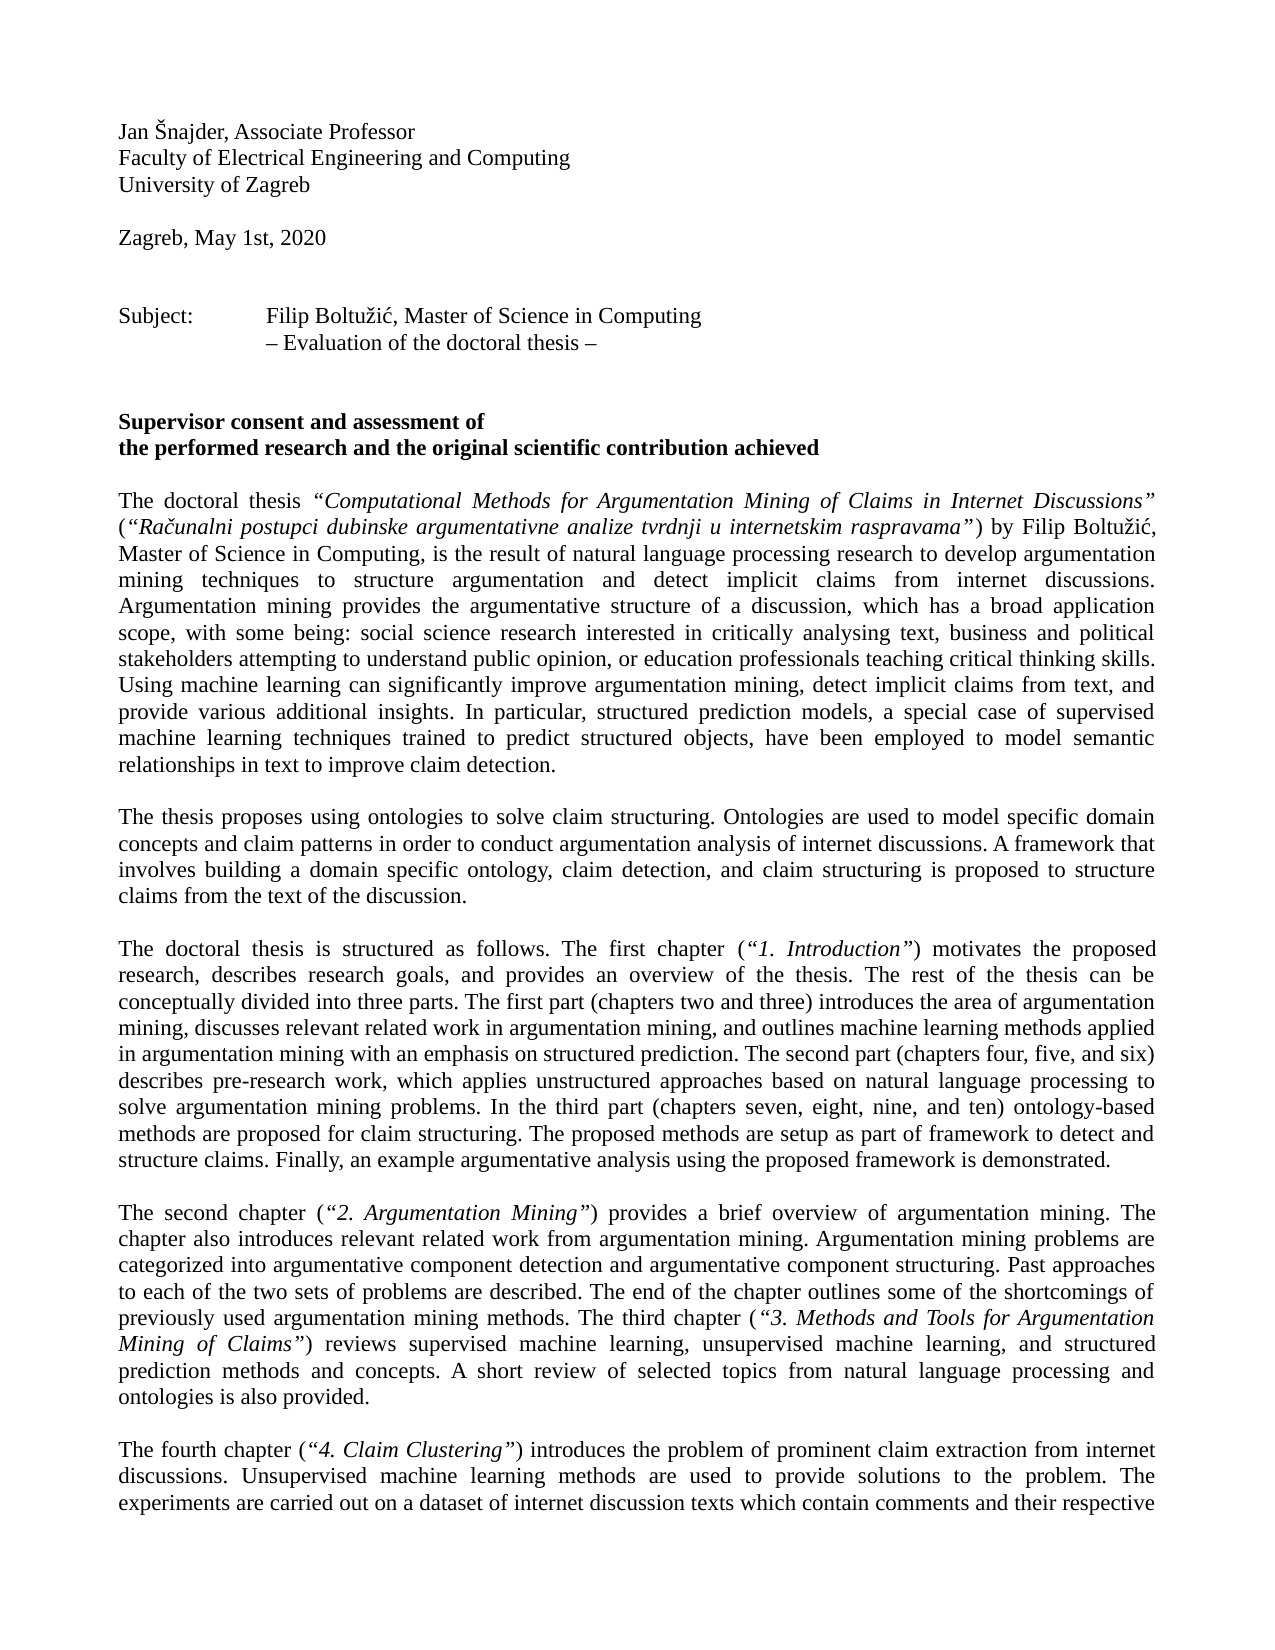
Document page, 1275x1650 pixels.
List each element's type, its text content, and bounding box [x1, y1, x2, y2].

text The thesis proposes using ontologies to solve claim structuring. Ontologies are used to model specific domain concepts and claim patterns in order to conduct argumentation analysis of internet discussions. A framework that involves building a domain specific ontology, claim detection, and claim structuring is proposed to structure claims from the text of the discussion. [118, 803, 1157, 909]
text The fourth chapter (“4. Claim Clustering”) introduces the problem of prominent claim extraction from internet discussions. Unsupervised machine learning methods are used to provide solutions to the problem. The experiments are carried out on a dataset of internet discussion texts which contain comments and their respective [118, 1436, 1157, 1515]
text the performed research and the original scientific contribution achieved [118, 434, 1157, 461]
text Zagreb, May 1st, 2020 [118, 223, 1157, 250]
text Faculty of Electrical Engineering and Computing [118, 144, 1157, 171]
text The doctoral thesis “Computational Methods for Argumentation Mining of Claims in Internet Discussions” (“Računalni postupci dubinske argumentativne analize tvrdnji u internetskim raspravama”) by Filip Boltužić, Master of Science in Computing, is the result of natural language processing research to develop argumentation mining techniques to structure argumentation and detect implicit claims from internet discussions. Argumentation mining provides the argumentative structure of a discussion, which has a broad application scope, with some being: social science research interested in critically analysing text, business and political stakeholders attempting to understand public opinion, or education professionals teaching critical thinking skills. Using machine learning can significantly improve argumentation mining, detect implicit claims from text, and provide various additional insights. In particular, structured prediction models, a special case of supervised machine learning techniques trained to predict structured objects, have been employed to model semantic relationships in text to improve claim detection. [118, 487, 1157, 777]
text The doctoral thesis is structured as follows. The first chapter (“1. Introduction”) motivates the proposed research, describes research goals, and provides an overview of the thesis. The rest of the thesis can be conceptually divided into three parts. The first part (chapters two and three) introduces the area of argumentation mining, discusses relevant related work in argumentation mining, and outlines machine learning methods applied in argumentation mining with an emphasis on structured prediction. The second part (chapters four, five, and six) describes pre-research work, which applies unstructured approaches based on natural language processing to solve argumentation mining problems. In the third part (chapters seven, eight, nine, and ten) ontology-based methods are proposed for claim structuring. The proposed methods are setup as part of framework to detect and structure claims. Finally, an example argumentative analysis using the proposed framework is demonstrated. [118, 935, 1157, 1172]
text The second chapter (“2. Argumentation Mining”) provides a brief overview of argumentation mining. The chapter also introduces relevant related work from argumentation mining. Argumentation mining problems are categorized into argumentative component detection and argumentative component structuring. Past approaches to each of the two sets of problems are described. The end of the chapter outlines some of the shortcomings of previously used argumentation mining methods. The third chapter (“3. Methods and Tools for Argumentation Mining of Claims”) reviews supervised machine learning, unsupervised machine learning, and structured prediction methods and concepts. A short review of selected topics from natural language processing and ontologies is also provided. [118, 1199, 1157, 1409]
text University of Zagreb [118, 171, 1157, 197]
text – Evaluation of the doctoral thesis – [118, 329, 1157, 355]
text Jan Šnajder, Associate Professor [118, 118, 1157, 144]
text Subject: Filip Boltužić, Master of Science in Computing [118, 303, 1157, 329]
text Supervisor consent and assessment of [118, 408, 1157, 434]
